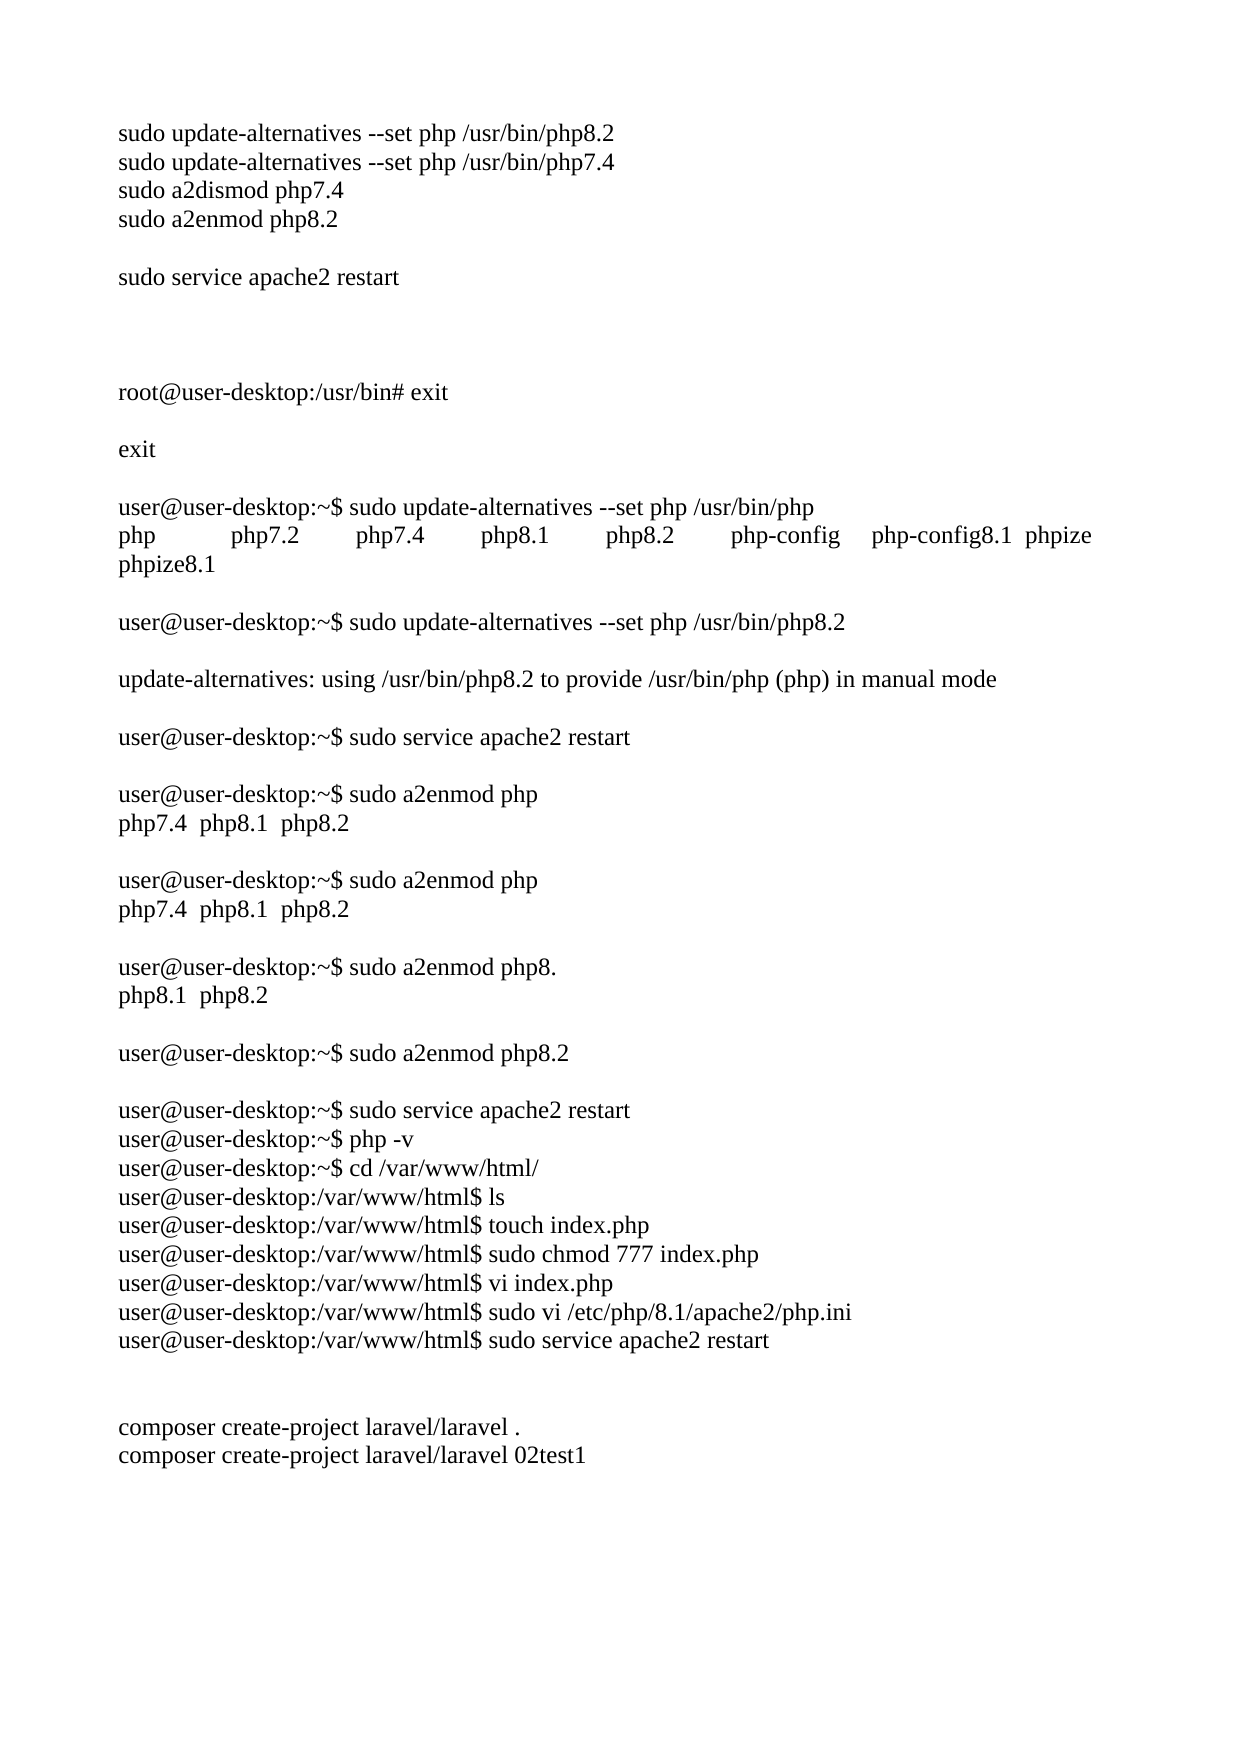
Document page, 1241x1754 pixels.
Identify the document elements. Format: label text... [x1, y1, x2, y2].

text user@user-desktop:~$ php -v [118, 1124, 1122, 1153]
text sudo a2dismod php7.4 [118, 176, 1122, 204]
text user@user-desktop:~$ sudo a2enmod php8.2 [118, 1038, 1122, 1067]
text user@user-desktop:~$ sudo service apache2 restart [118, 1096, 1122, 1124]
text sudo a2enmod php8.2 [118, 204, 1122, 233]
text user@user-desktop:~$ sudo a2enmod php8. [118, 952, 1122, 981]
text user@user-desktop:/var/www/html$ sudo vi /etc/php/8.1/apache2/php.ini [118, 1297, 1122, 1326]
text php8.1 php8.2 [118, 981, 1122, 1009]
text php php7.2 php7.4 php8.1 php8.2 php-config php-config8.1 phpize phpize8.1 [118, 521, 1122, 578]
text composer create-project laravel/laravel . [118, 1412, 1122, 1441]
text user@user-desktop:~$ cd /var/www/html/ [118, 1153, 1122, 1182]
text user@user-desktop:/var/www/html$ touch index.php [118, 1211, 1122, 1239]
text php7.4 php8.1 php8.2 [118, 808, 1122, 837]
text root@user-desktop:/usr/bin# exit [118, 377, 1122, 406]
text user@user-desktop:~$ sudo update-alternatives --set php /usr/bin/php8.2 [118, 607, 1122, 636]
text user@user-desktop:~$ sudo update-alternatives --set php /usr/bin/php [118, 492, 1122, 521]
text php7.4 php8.1 php8.2 [118, 894, 1122, 923]
text update-alternatives: using /usr/bin/php8.2 to provide /usr/bin/php (php) in manual mode [118, 664, 1122, 693]
text sudo service apache2 restart [118, 262, 1122, 291]
text user@user-desktop:~$ sudo a2enmod php [118, 779, 1122, 808]
text composer create-project laravel/laravel 02test1 [118, 1441, 1122, 1469]
text user@user-desktop:/var/www/html$ sudo chmod 777 index.php [118, 1239, 1122, 1268]
text sudo update-alternatives --set php /usr/bin/php8.2 [118, 118, 1122, 147]
text user@user-desktop:/var/www/html$ vi index.php [118, 1268, 1122, 1297]
text sudo update-alternatives --set php /usr/bin/php7.4 [118, 147, 1122, 176]
text user@user-desktop:/var/www/html$ sudo service apache2 restart [118, 1326, 1122, 1354]
text exit [118, 434, 1122, 463]
text user@user-desktop:/var/www/html$ ls [118, 1182, 1122, 1211]
text user@user-desktop:~$ sudo service apache2 restart [118, 722, 1122, 751]
text user@user-desktop:~$ sudo a2enmod php [118, 866, 1122, 894]
